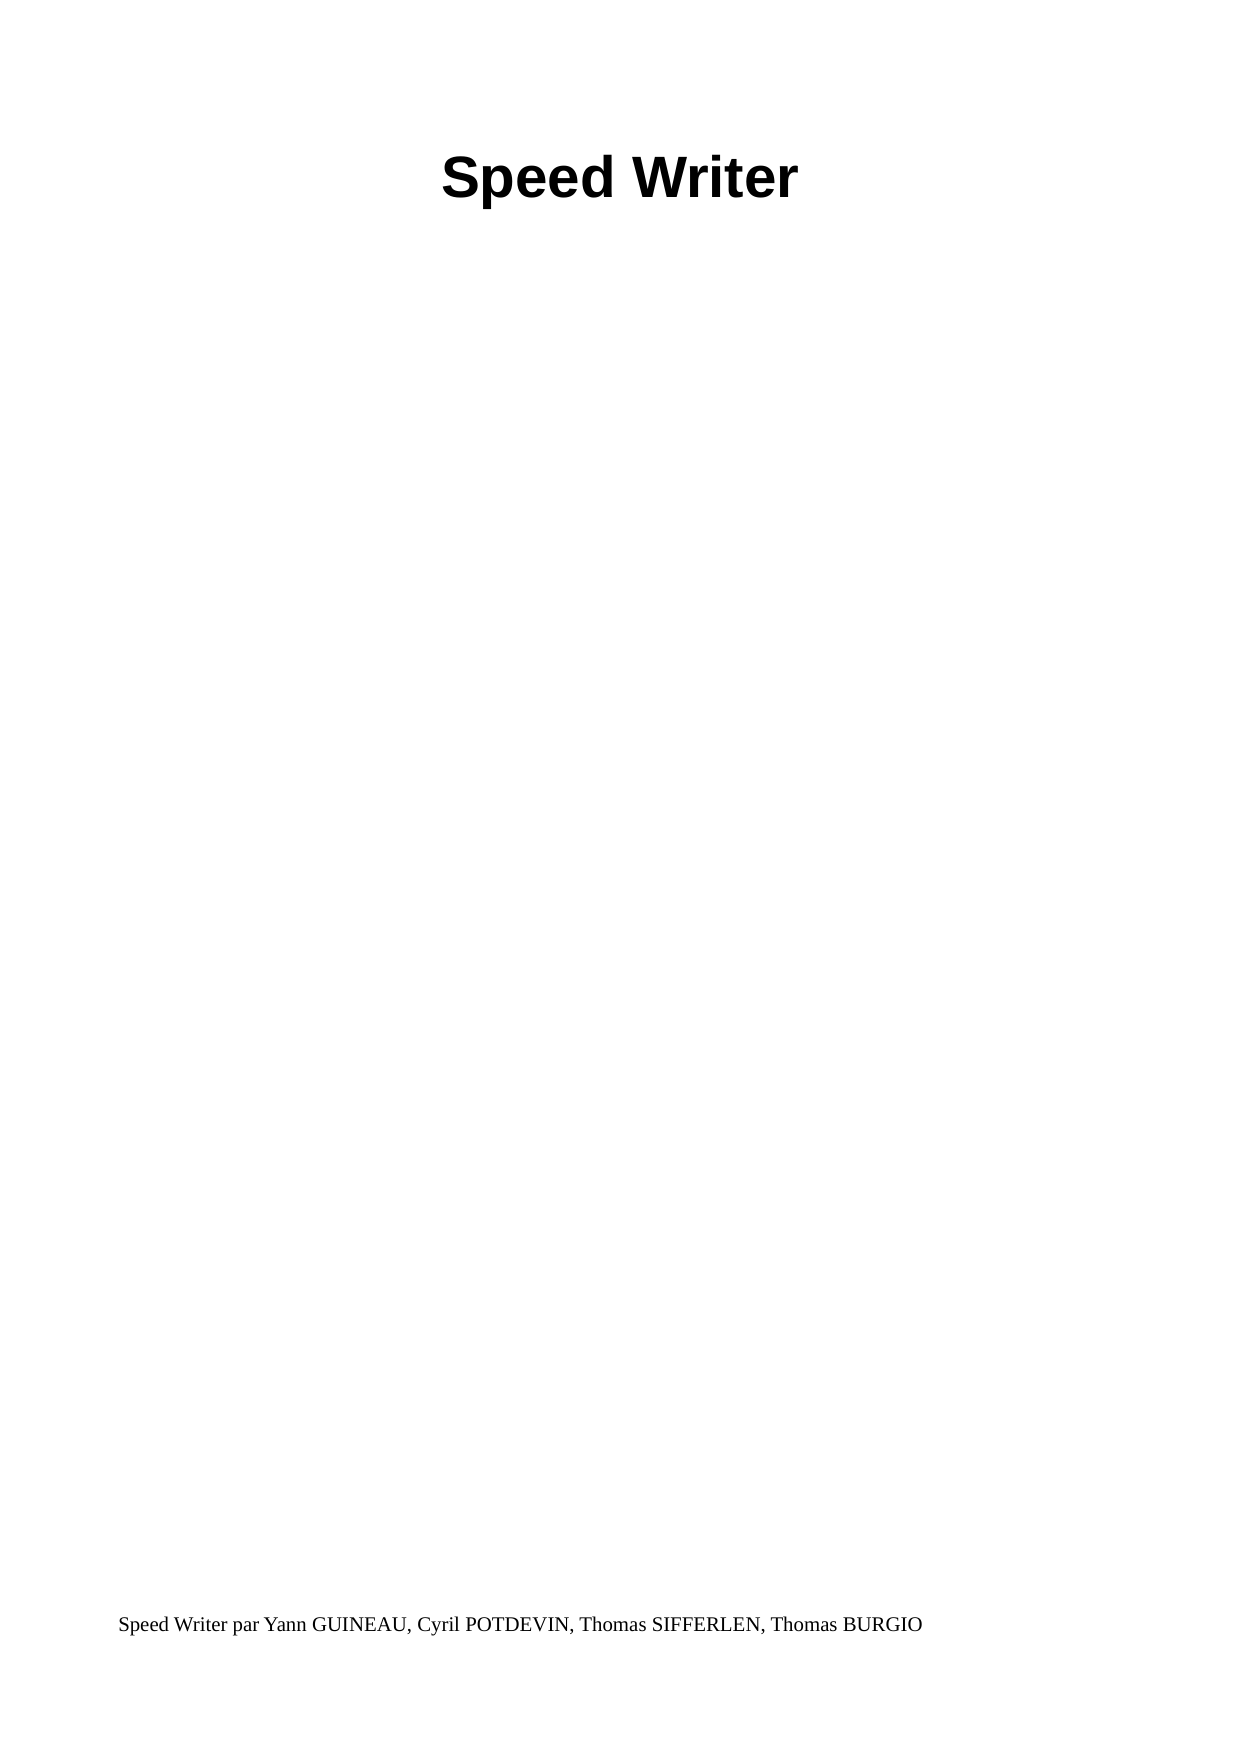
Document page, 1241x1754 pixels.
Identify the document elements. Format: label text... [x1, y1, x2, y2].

title Speed Writer [118, 143, 1122, 210]
